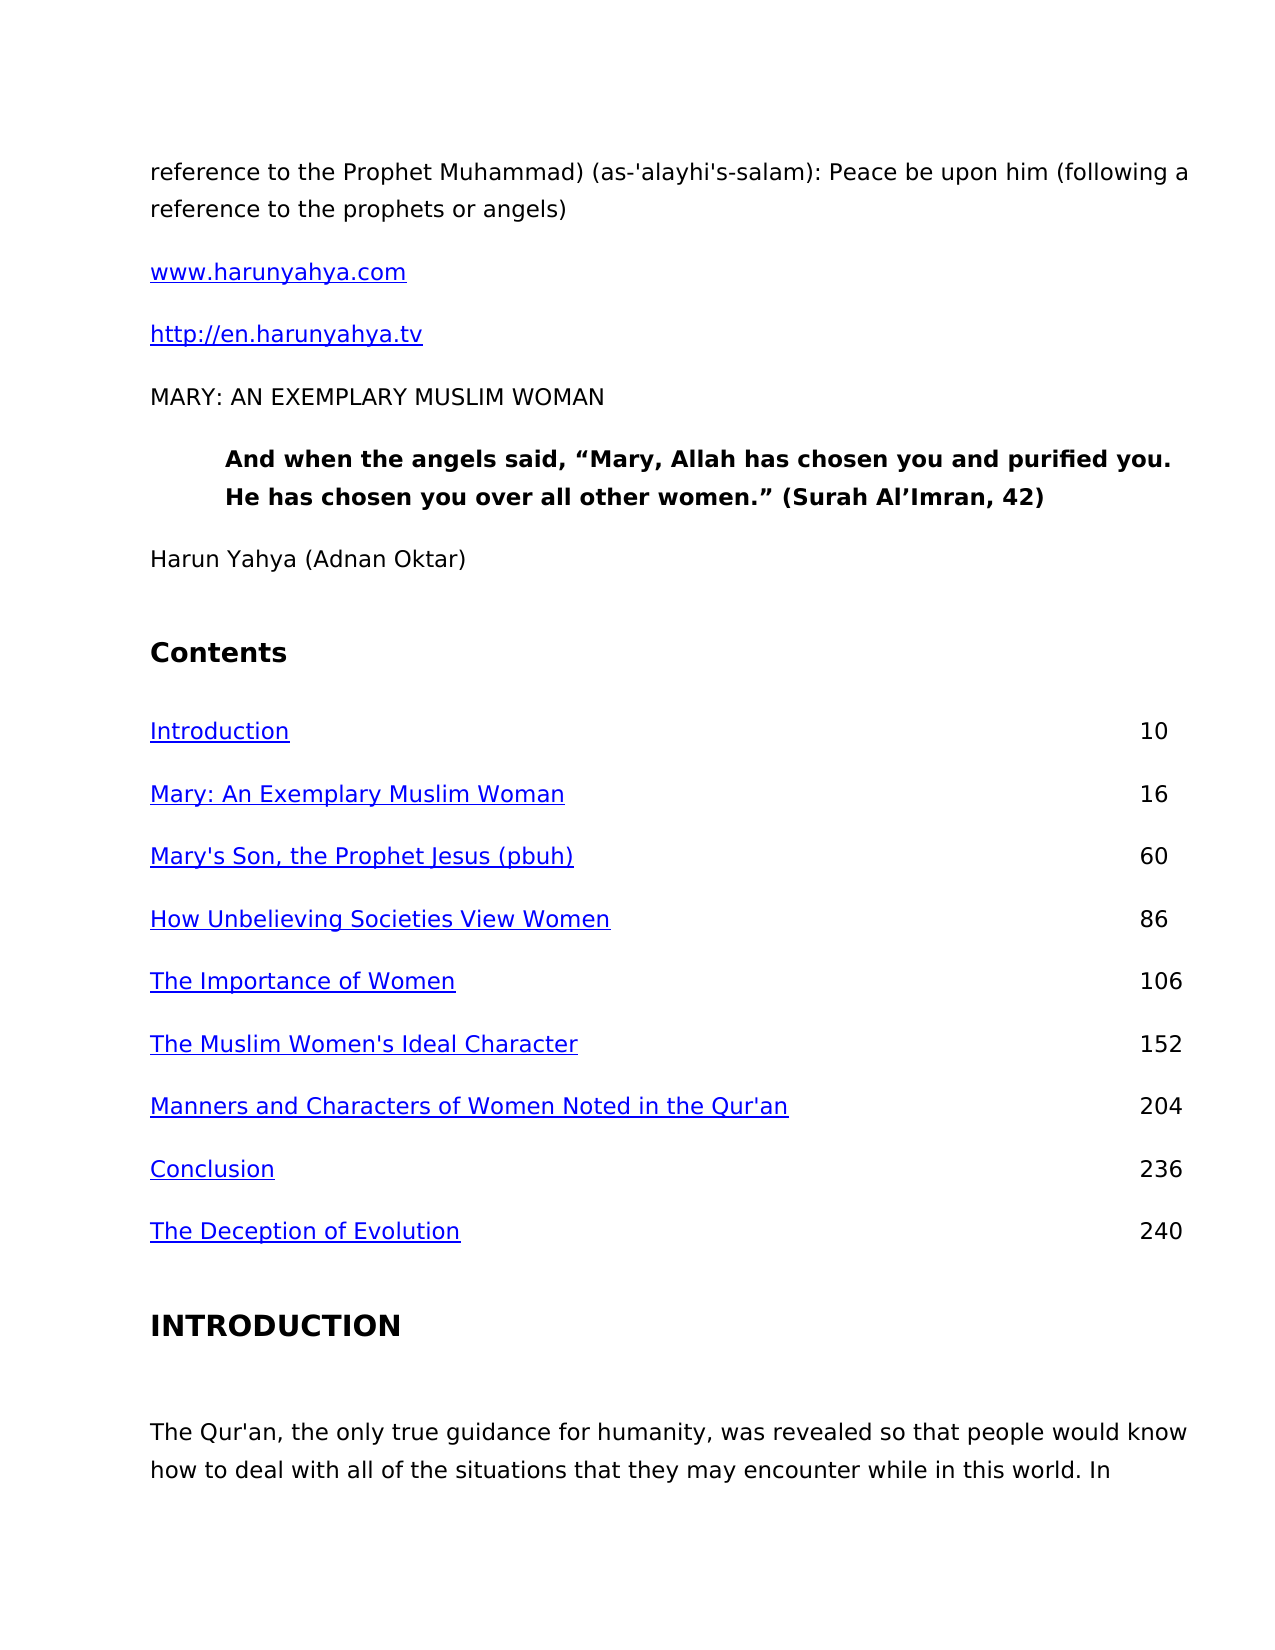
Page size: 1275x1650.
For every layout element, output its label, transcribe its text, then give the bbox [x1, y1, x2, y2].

text The Qur'an, the only true guidance for humanity, was revealed so that people would know how to deal with all of the situations that they may encounter while in this world. In [150, 1411, 1200, 1486]
subtitle INTRODUCTION [150, 1310, 1200, 1344]
text The Deception of Evolution 240 [150, 1210, 1200, 1247]
text Harun Yahya (Adnan Oktar) [150, 537, 1200, 575]
text The Importance of Women 106 [150, 960, 1200, 997]
text MARY: AN EXEMPLARY MUSLIM WOMAN [150, 375, 1200, 412]
text reference to the Prophet Muhammad) (as-'alayhi's-salam): Peace be upon him (following a reference to the prophets or angels) [150, 150, 1200, 225]
text Introduction 10 [150, 710, 1200, 747]
text Mary's Son, the Prophet Jesus (pbuh) 60 [150, 835, 1200, 872]
text The Muslim Women's Ideal Character 152 [150, 1022, 1200, 1060]
text Manners and Characters of Women Noted in the Qur'an 204 [150, 1085, 1200, 1122]
text Conclusion 236 [150, 1147, 1200, 1185]
subtitle Contents [150, 637, 1200, 669]
text www.harunyahya.com [150, 250, 1200, 287]
text http://en.harunyahya.tv [150, 312, 1200, 350]
text Mary: An Exemplary Muslim Woman 16 [150, 772, 1200, 810]
text And when the angels said, “Mary, Allah has chosen you and purified you. He has chosen you over all other women.” (Surah Al’Imran, 42) [225, 437, 1200, 512]
text How Unbelieving Societies View Women 86 [150, 897, 1200, 935]
